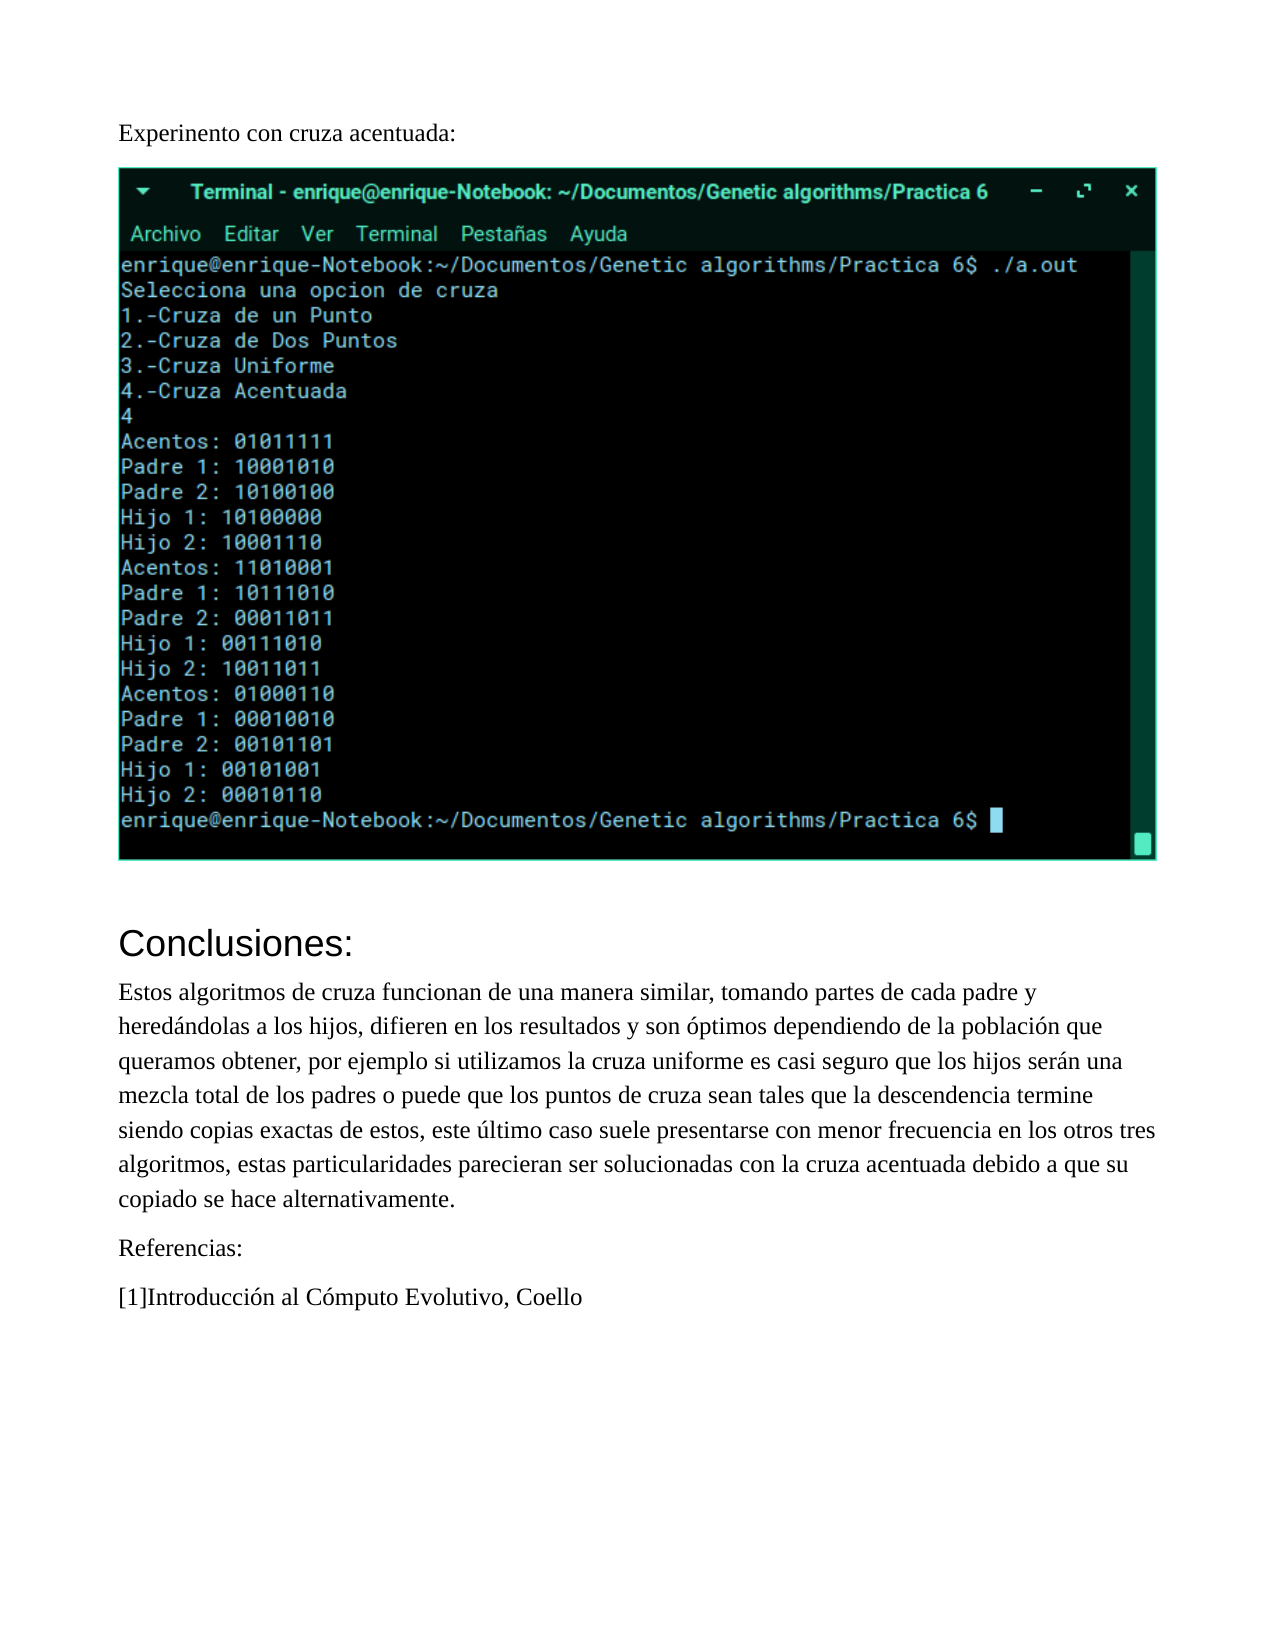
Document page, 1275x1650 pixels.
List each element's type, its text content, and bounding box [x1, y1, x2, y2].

text Experinento con cruza acentuada: [118, 118, 1157, 147]
text Referencias: [118, 1233, 1157, 1261]
picture [118, 167, 1157, 861]
text [1]Introducción al Cómputo Evolutivo, Coello [118, 1282, 1157, 1311]
subtitle Conclusiones: [118, 921, 1157, 964]
text Estos algoritmos de cruza funcionan de una manera similar, tomando partes de cada padre y heredándolas a los hijos, difieren en los resultados y son óptimos dependiendo de la población que queramos obtener, por ejemplo si utilizamos la cruza uniforme es casi seguro que los hijos serán una mezcla total de los padres o puede que los puntos de cruza sean tales que la descendencia termine siendo copias exactas de estos, este último caso suele presentarse con menor frecuencia en los otros tres algoritmos, estas particularidades parecieran ser solucionadas con la cruza acentuada debido a que su copiado se hace alternativamente. [118, 977, 1157, 1212]
